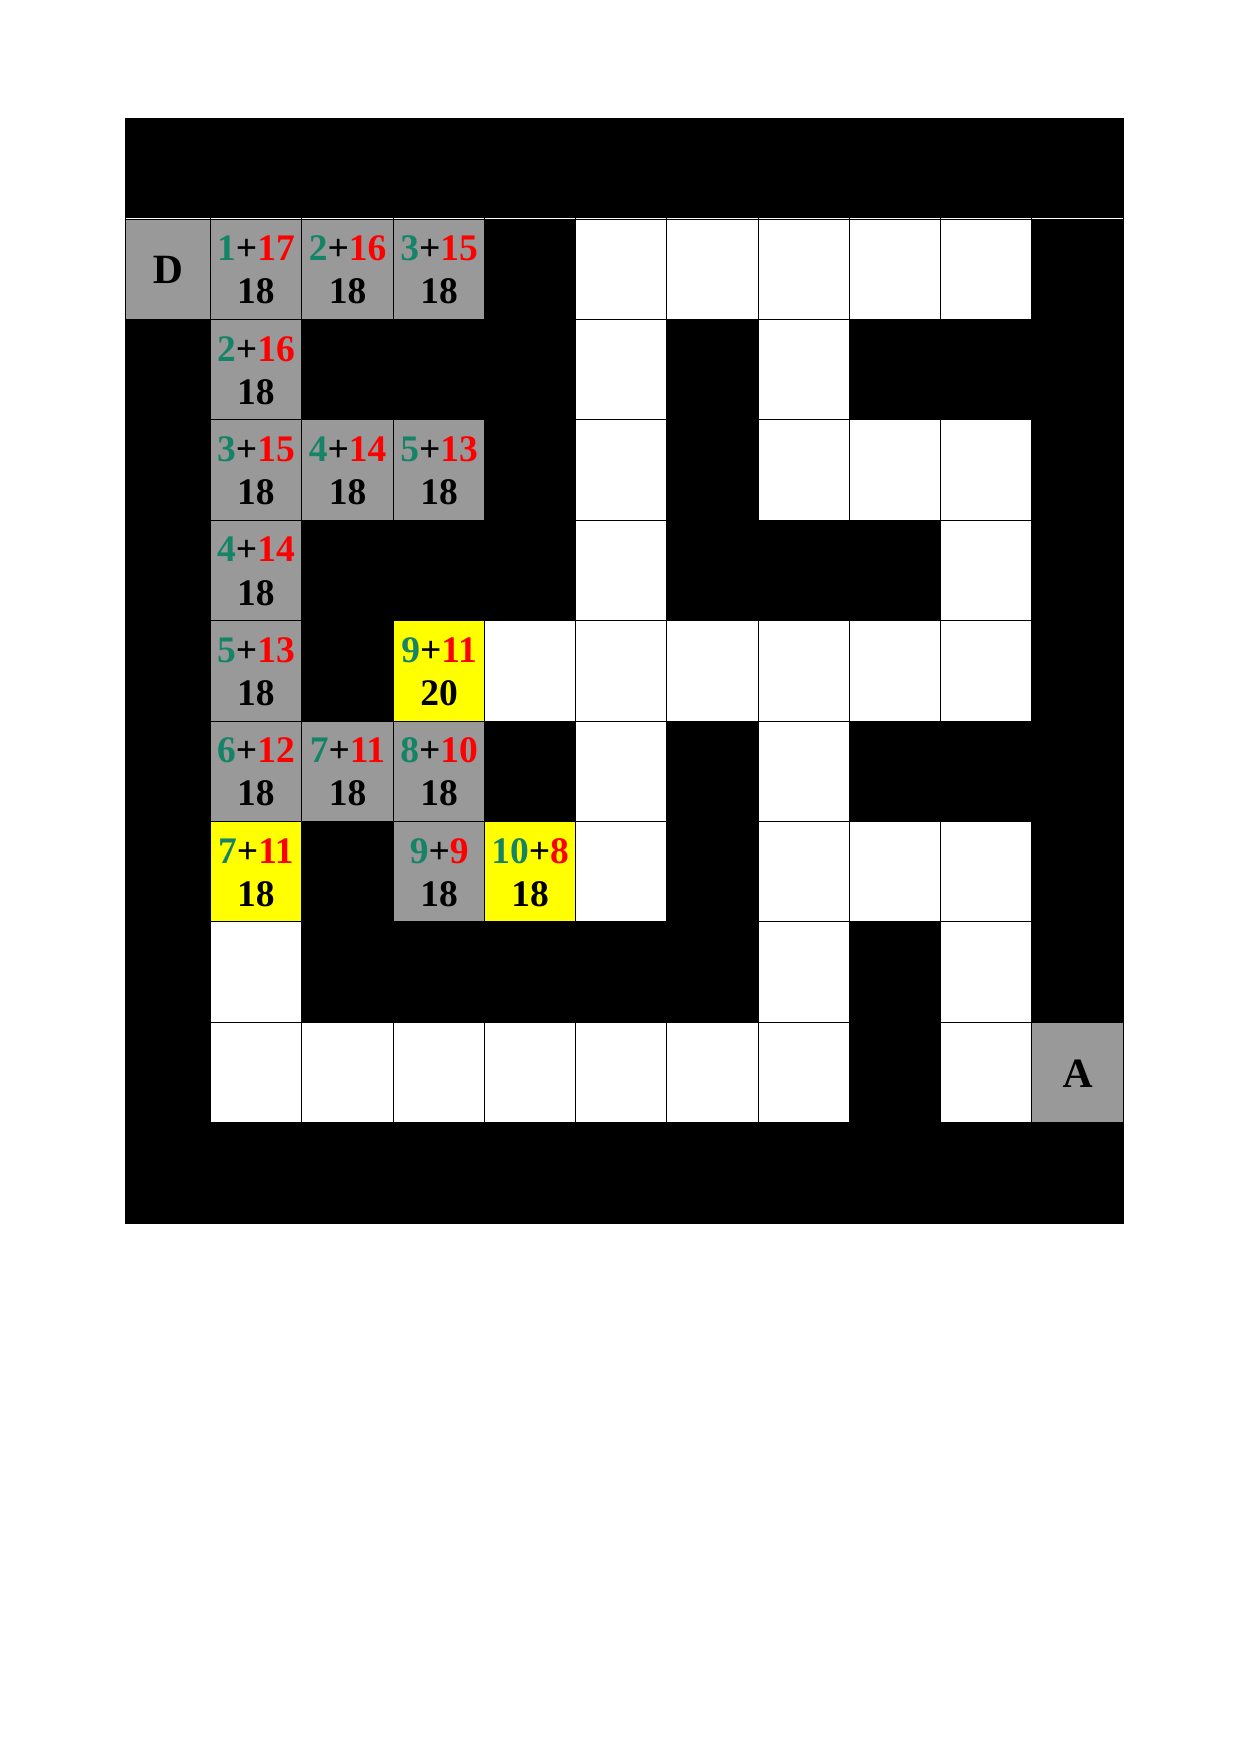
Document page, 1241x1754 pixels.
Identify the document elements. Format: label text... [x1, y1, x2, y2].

table_cell [302, 1123, 393, 1223]
table_cell [394, 922, 484, 1022]
table_cell [850, 822, 940, 921]
table_cell 7+11 18 [302, 722, 393, 821]
table_cell [576, 420, 666, 520]
table_cell [302, 621, 393, 721]
table_cell [759, 1123, 849, 1223]
table_cell [850, 621, 940, 721]
table_header [302, 119, 393, 218]
table_cell [576, 1023, 666, 1122]
table_cell [576, 220, 666, 319]
table_cell [759, 922, 849, 1022]
table_cell [485, 722, 575, 821]
table_cell [941, 420, 1031, 520]
table_cell [302, 822, 393, 921]
table_header [126, 119, 210, 218]
table_cell [211, 922, 301, 1022]
table_cell [941, 1023, 1031, 1122]
table_cell [850, 1023, 940, 1122]
table_cell [667, 722, 758, 821]
table_cell [126, 621, 210, 721]
table_cell [485, 320, 575, 419]
table_header [211, 119, 301, 218]
table_cell 3+15 18 [211, 420, 301, 520]
table_cell [759, 822, 849, 921]
table_header [850, 119, 940, 218]
table_cell [941, 922, 1031, 1022]
table_cell [759, 521, 849, 620]
table_cell A [1032, 1023, 1123, 1122]
table_cell [576, 320, 666, 419]
table_cell [1032, 722, 1123, 821]
table_cell [759, 1023, 849, 1122]
table_cell [485, 220, 575, 319]
table_cell [941, 320, 1031, 419]
table_cell [941, 722, 1031, 821]
table_cell [850, 922, 940, 1022]
table_cell [126, 722, 210, 821]
table_cell [485, 621, 575, 721]
table_cell [126, 922, 210, 1022]
table_header [1032, 119, 1123, 218]
table_cell [126, 521, 210, 620]
table_cell [759, 420, 849, 520]
table_cell [850, 1123, 940, 1223]
table_cell [941, 521, 1031, 620]
table_cell [394, 1023, 484, 1122]
table_cell [576, 722, 666, 821]
table_cell [485, 922, 575, 1022]
table_cell [302, 1023, 393, 1122]
table_cell [485, 521, 575, 620]
table_cell [485, 1023, 575, 1122]
table_cell [941, 822, 1031, 921]
table_cell 9+11 20 [394, 621, 484, 721]
table_cell 4+14 18 [302, 420, 393, 520]
table_cell [667, 1123, 758, 1223]
table_cell [211, 1123, 301, 1223]
table_cell [759, 220, 849, 319]
table_cell [576, 621, 666, 721]
table_cell D [126, 220, 210, 319]
table_cell [667, 220, 758, 319]
table_cell [1032, 1123, 1123, 1223]
table_cell 3+15 18 [394, 220, 484, 319]
table_header [941, 119, 1031, 218]
table_cell [759, 722, 849, 821]
table_header [667, 119, 758, 218]
table_cell [1032, 220, 1123, 319]
table_cell [126, 420, 210, 520]
table_cell [667, 521, 758, 620]
table_cell 8+10 18 [394, 722, 484, 821]
table_cell 2+16 18 [211, 320, 301, 419]
table_cell [667, 320, 758, 419]
table_cell [302, 922, 393, 1022]
table_cell [302, 320, 393, 419]
table_cell [394, 1123, 484, 1223]
table_cell [667, 922, 758, 1022]
table_cell [485, 1123, 575, 1223]
table_cell [1032, 420, 1123, 520]
table_cell [667, 1023, 758, 1122]
table_cell [1032, 822, 1123, 921]
table_cell 5+13 18 [394, 420, 484, 520]
table_cell [1032, 320, 1123, 419]
table_cell [667, 822, 758, 921]
table_cell [941, 1123, 1031, 1223]
table_cell [126, 1023, 210, 1122]
table_cell 5+13 18 [211, 621, 301, 721]
table_cell [394, 320, 484, 419]
table_cell [667, 621, 758, 721]
table_cell 6+12 18 [211, 722, 301, 821]
table_cell [485, 420, 575, 520]
table_header [576, 119, 666, 218]
table_cell 9+9 18 [394, 822, 484, 921]
table_cell 1+17 18 [211, 220, 301, 319]
table_cell [850, 420, 940, 520]
table_cell [576, 922, 666, 1022]
table_cell [302, 521, 393, 620]
table_cell [576, 822, 666, 921]
table_cell [850, 320, 940, 419]
table_cell 7+11 18 [211, 822, 301, 921]
table_cell [1032, 521, 1123, 620]
table_cell [394, 521, 484, 620]
table_cell [850, 521, 940, 620]
table_cell [1032, 922, 1123, 1022]
table_cell [126, 822, 210, 921]
table_cell [759, 621, 849, 721]
table_cell [941, 621, 1031, 721]
table_cell [126, 320, 210, 419]
table_cell [126, 1123, 210, 1223]
table_cell [941, 220, 1031, 319]
table_cell 10+8 18 [485, 822, 575, 921]
table_cell 2+16 18 [302, 220, 393, 319]
table_cell [759, 320, 849, 419]
table_cell [667, 420, 758, 520]
table_cell 4+14 18 [211, 521, 301, 620]
table_cell [576, 521, 666, 620]
table_header [759, 119, 849, 218]
table_cell [576, 1123, 666, 1223]
table_cell [211, 1023, 301, 1122]
table_header [485, 119, 575, 218]
table_header [394, 119, 484, 218]
table_cell [1032, 621, 1123, 721]
table_cell [850, 722, 940, 821]
table_cell [850, 220, 940, 319]
